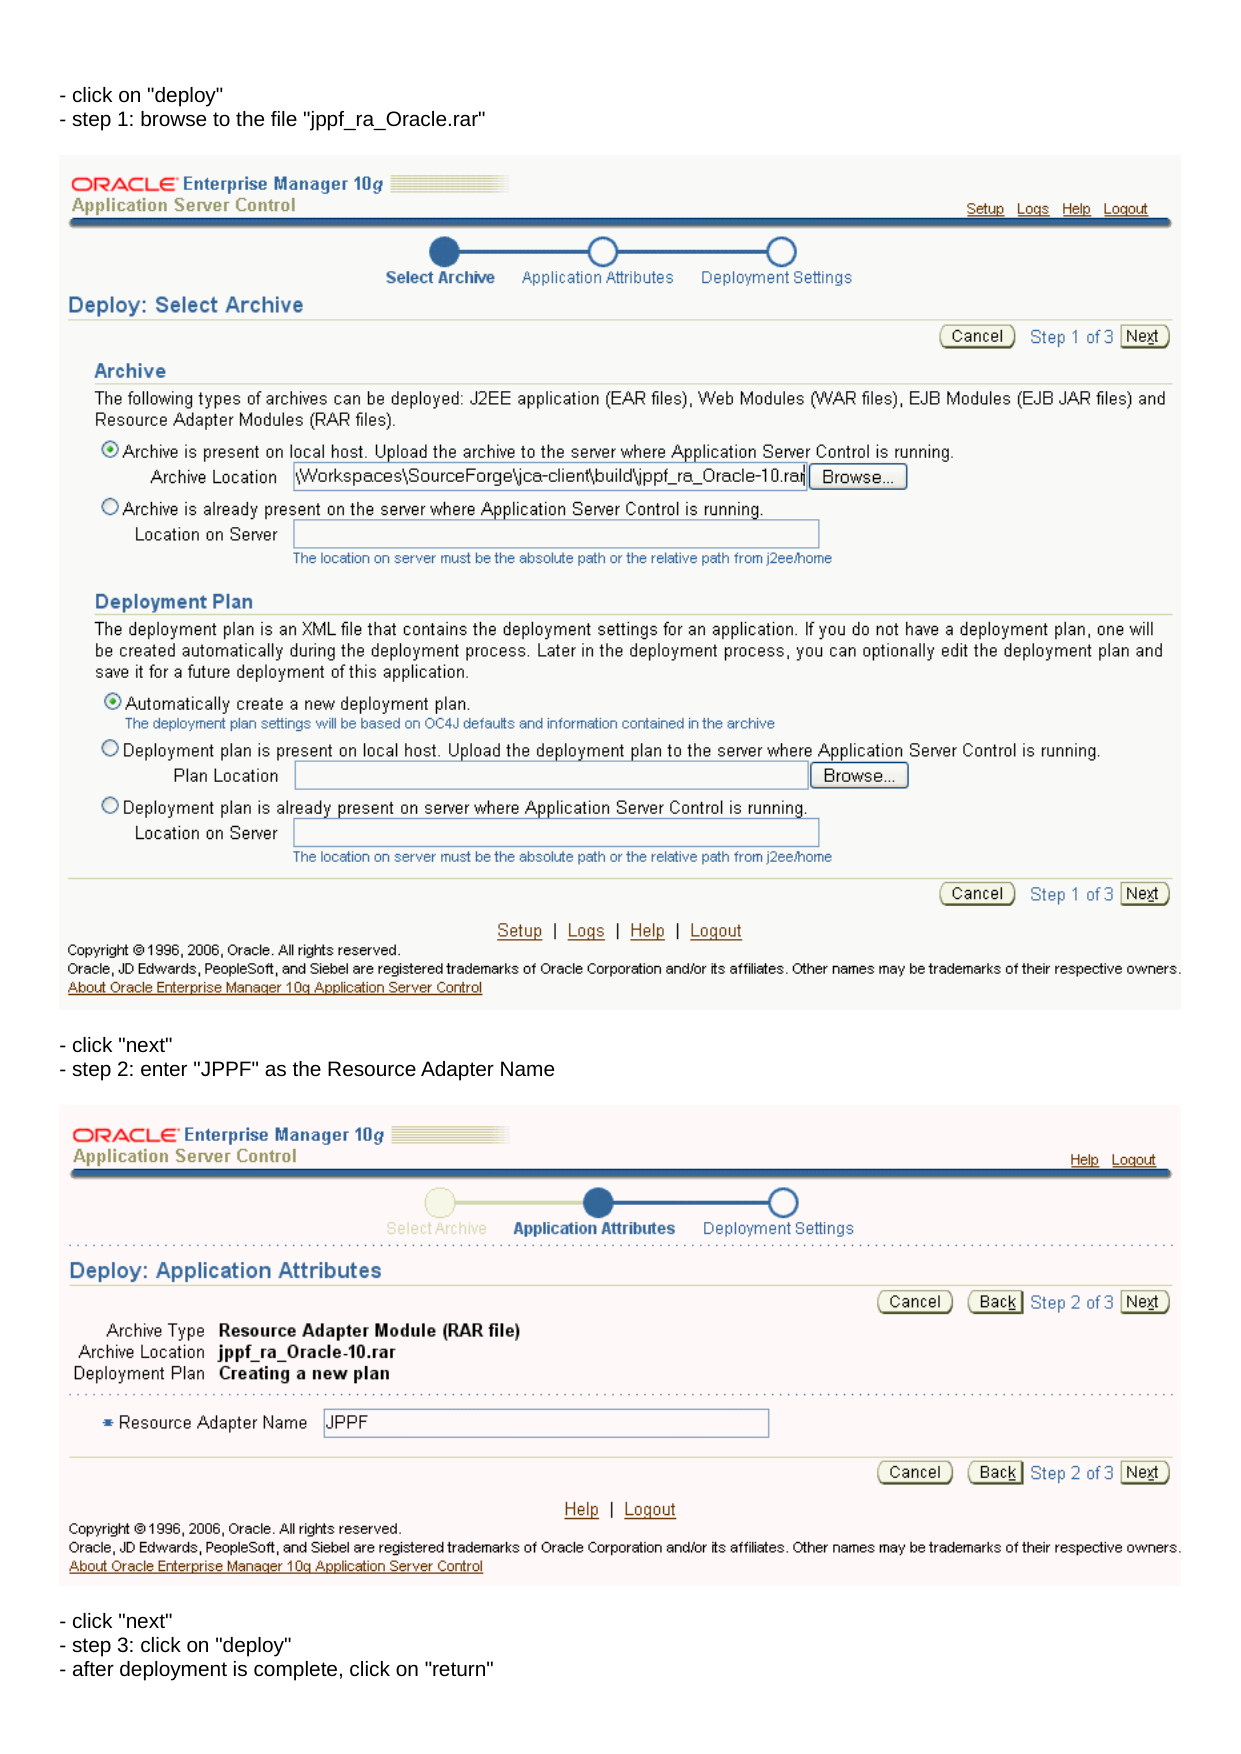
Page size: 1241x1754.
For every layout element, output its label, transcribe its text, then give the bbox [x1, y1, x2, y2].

text - click "next" [59, 1609, 1181, 1633]
picture [59, 155, 1182, 1010]
text - click on "deploy" [59, 83, 1181, 107]
text - after deployment is complete, click on "return" [59, 1657, 1181, 1681]
text - step 3: click on "deploy" [59, 1633, 1181, 1657]
text - step 2: enter "JPPF" as the Resource Adapter Name [59, 1057, 1181, 1081]
text - click "next" [59, 1033, 1181, 1057]
picture [59, 1105, 1182, 1586]
text - step 1: browse to the file "jppf_ra_Oracle.rar" [59, 107, 1181, 131]
